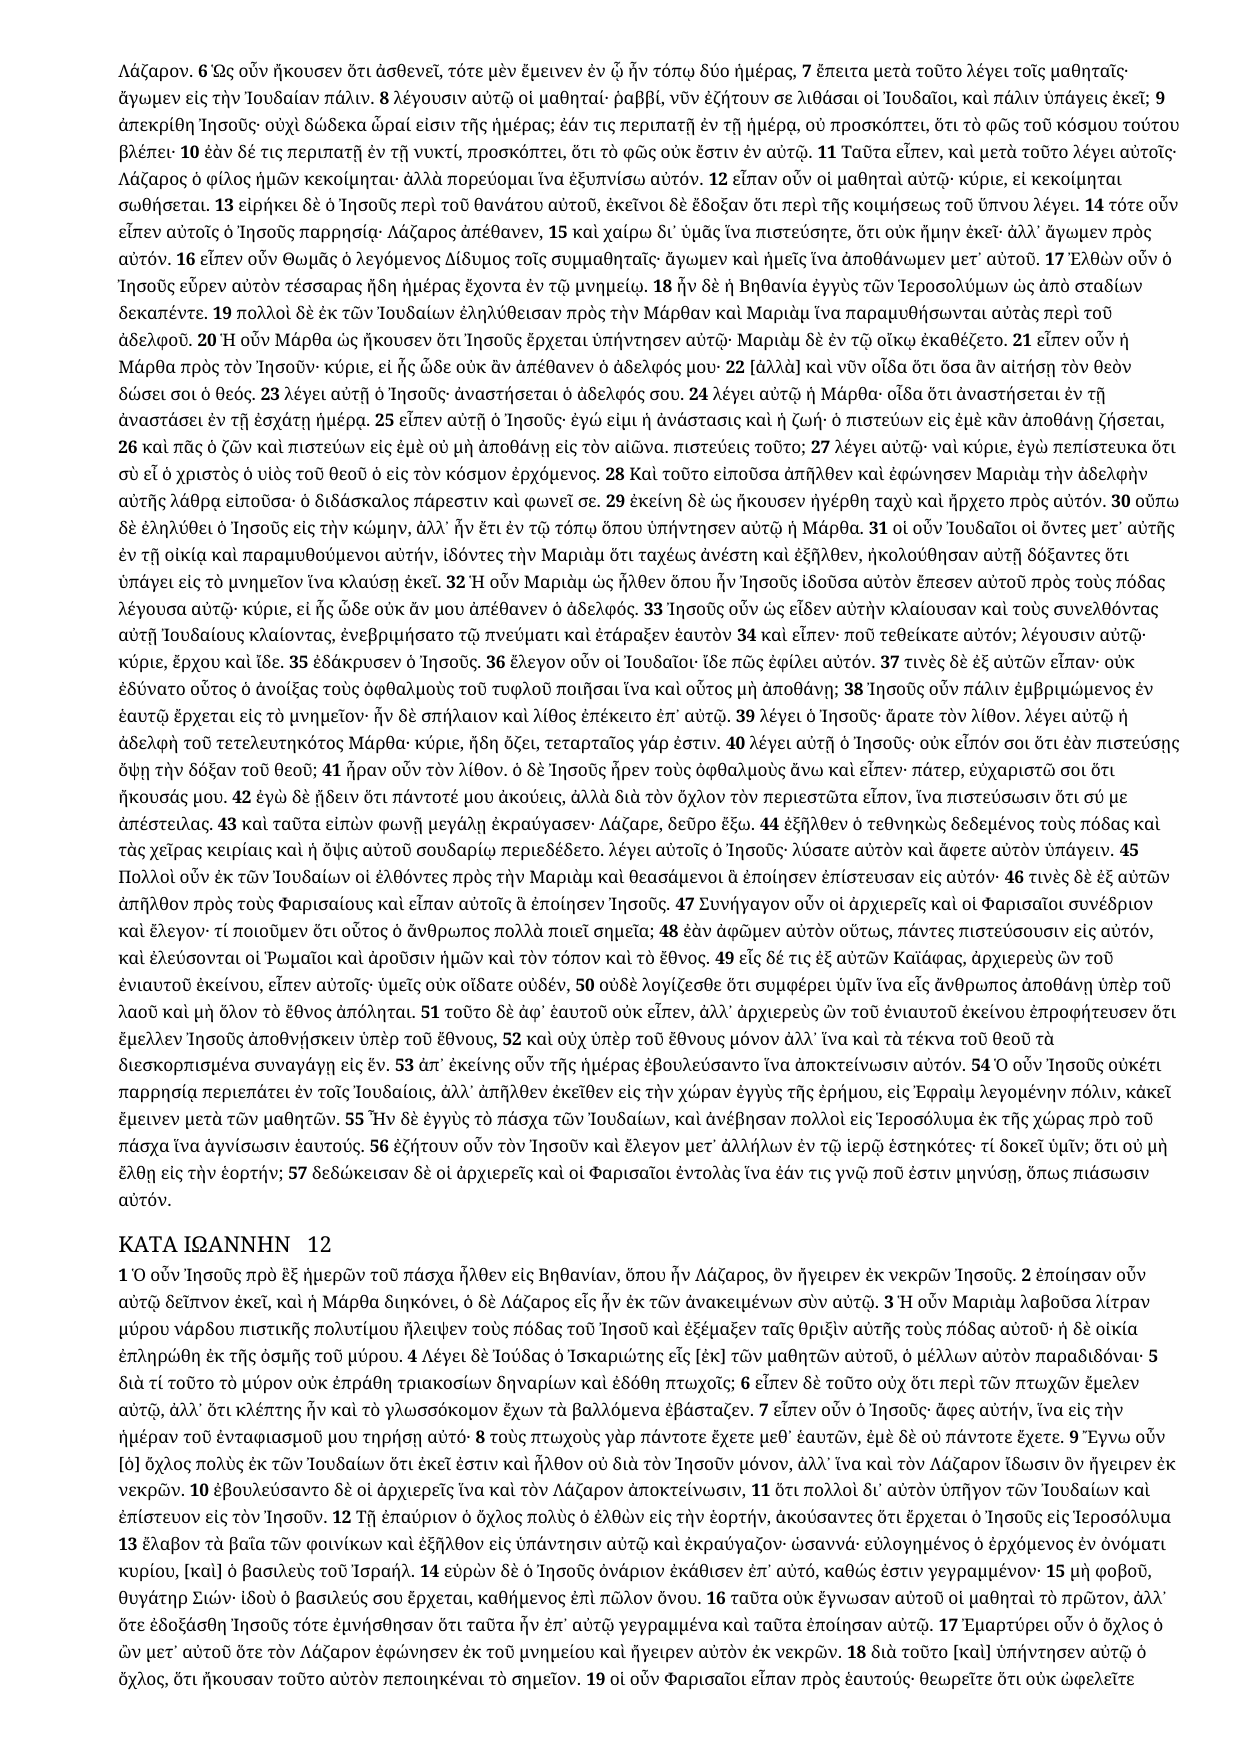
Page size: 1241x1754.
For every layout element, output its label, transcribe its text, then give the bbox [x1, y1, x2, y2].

text Λάζαρον. 6 Ὡς οὖν ἤκουσεν ὅτι ἀσθενεῖ, τότε μὲν ἔμεινεν ἐν ᾧ ἦν τόπῳ δύο ἡμέρας, 7 ἔπειτα μετὰ τοῦτο λέγει τοῖς μαθηταῖς· ἄγωμεν εἰς τὴν Ἰουδαίαν πάλιν. 8 λέγουσιν αὐτῷ οἱ μαθηταί· ῥαββί, νῦν ἐζήτουν σε λιθάσαι οἱ Ἰουδαῖοι, καὶ πάλιν ὑπάγεις ἐκεῖ; 9 ἀπεκρίθη Ἰησοῦς· οὐχὶ δώδεκα ὧραί εἰσιν τῆς ἡμέρας; ἐάν τις περιπατῇ ἐν τῇ ἡμέρᾳ, οὐ προσκόπτει, ὅτι τὸ φῶς τοῦ κόσμου τούτου βλέπει· 10 ἐὰν δέ τις περιπατῇ ἐν τῇ νυκτί, προσκόπτει, ὅτι τὸ φῶς οὐκ ἔστιν ἐν αὐτῷ. 11 Ταῦτα εἶπεν, καὶ μετὰ τοῦτο λέγει αὐτοῖς· Λάζαρος ὁ φίλος ἡμῶν κεκοίμηται· ἀλλὰ πορεύομαι ἵνα ἐξυπνίσω αὐτόν. 12 εἶπαν οὖν οἱ μαθηταὶ αὐτῷ· κύριε, εἰ κεκοίμηται σωθήσεται. 13 εἰρήκει δὲ ὁ Ἰησοῦς περὶ τοῦ θανάτου αὐτοῦ, ἐκεῖνοι δὲ ἔδοξαν ὅτι περὶ τῆς κοιμήσεως τοῦ ὕπνου λέγει. 14 τότε οὖν εἶπεν αὐτοῖς ὁ Ἰησοῦς παρρησίᾳ· Λάζαρος ἀπέθανεν, 15 καὶ χαίρω δι᾽ ὑμᾶς ἵνα πιστεύσητε, ὅτι οὐκ ἤμην ἐκεῖ· ἀλλ᾽ ἄγωμεν πρὸς αὐτόν. 16 εἶπεν οὖν Θωμᾶς ὁ λεγόμενος Δίδυμος τοῖς συμμαθηταῖς· ἄγωμεν καὶ ἡμεῖς ἵνα ἀποθάνωμεν μετ᾽ αὐτοῦ. 17 Ἐλθὼν οὖν ὁ Ἰησοῦς εὗρεν αὐτὸν τέσσαρας ἤδη ἡμέρας ἔχοντα ἐν τῷ μνημείῳ. 18 ἦν δὲ ἡ Βηθανία ἐγγὺς τῶν Ἱεροσολύμων ὡς ἀπὸ σταδίων δεκαπέντε. 19 πολλοὶ δὲ ἐκ τῶν Ἰουδαίων ἐληλύθεισαν πρὸς τὴν Μάρθαν καὶ Μαριὰμ ἵνα παραμυθήσωνται αὐτὰς περὶ τοῦ ἀδελφοῦ. 20 Ἡ οὖν Μάρθα ὡς ἤκουσεν ὅτι Ἰησοῦς ἔρχεται ὑπήντησεν αὐτῷ· Μαριὰμ δὲ ἐν τῷ οἴκῳ ἐκαθέζετο. 21 εἶπεν οὖν ἡ Μάρθα πρὸς τὸν Ἰησοῦν· κύριε, εἰ ἦς ὧδε οὐκ ἂν ἀπέθανεν ὁ ἀδελφός μου· 22 [ἀλλὰ] καὶ νῦν οἶδα ὅτι ὅσα ἂν αἰτήσῃ τὸν θεὸν δώσει σοι ὁ θεός. 23 λέγει αὐτῇ ὁ Ἰησοῦς· ἀναστήσεται ὁ ἀδελφός σου. 24 λέγει αὐτῷ ἡ Μάρθα· οἶδα ὅτι ἀναστήσεται ἐν τῇ ἀναστάσει ἐν τῇ ἐσχάτῃ ἡμέρᾳ. 25 εἶπεν αὐτῇ ὁ Ἰησοῦς· ἐγώ εἰμι ἡ ἀνάστασις καὶ ἡ ζωή· ὁ πιστεύων εἰς ἐμὲ κἂν ἀποθάνῃ ζήσεται, 26 καὶ πᾶς ὁ ζῶν καὶ πιστεύων εἰς ἐμὲ οὐ μὴ ἀποθάνῃ εἰς τὸν αἰῶνα. πιστεύεις τοῦτο; 27 λέγει αὐτῷ· ναὶ κύριε, ἐγὼ πεπίστευκα ὅτι σὺ εἶ ὁ χριστὸς ὁ υἱὸς τοῦ θεοῦ ὁ εἰς τὸν κόσμον ἐρχόμενος. 28 Καὶ τοῦτο εἰποῦσα ἀπῆλθεν καὶ ἐφώνησεν Μαριὰμ τὴν ἀδελφὴν αὐτῆς λάθρᾳ εἰποῦσα· ὁ διδάσκαλος πάρεστιν καὶ φωνεῖ σε. 29 ἐκείνη δὲ ὡς ἤκουσεν ἠγέρθη ταχὺ καὶ ἤρχετο πρὸς αὐτόν. 30 οὔπω δὲ ἐληλύθει ὁ Ἰησοῦς εἰς τὴν κώμην, ἀλλ᾽ ἦν ἔτι ἐν τῷ τόπῳ ὅπου ὑπήντησεν αὐτῷ ἡ Μάρθα. 31 οἱ οὖν Ἰουδαῖοι οἱ ὄντες μετ᾽ αὐτῆς ἐν τῇ οἰκίᾳ καὶ παραμυθούμενοι αὐτήν, ἰδόντες τὴν Μαριὰμ ὅτι ταχέως ἀνέστη καὶ ἐξῆλθεν, ἠκολούθησαν αὐτῇ δόξαντες ὅτι ὑπάγει εἰς τὸ μνημεῖον ἵνα κλαύσῃ ἐκεῖ. 32 Ἡ οὖν Μαριὰμ ὡς ἦλθεν ὅπου ἦν Ἰησοῦς ἰδοῦσα αὐτὸν ἔπεσεν αὐτοῦ πρὸς τοὺς πόδας λέγουσα αὐτῷ· κύριε, εἰ ἦς ὧδε οὐκ ἄν μου ἀπέθανεν ὁ ἀδελφός. 33 Ἰησοῦς οὖν ὡς εἶδεν αὐτὴν κλαίουσαν καὶ τοὺς συνελθόντας αὐτῇ Ἰουδαίους κλαίοντας, ἐνεβριμήσατο τῷ πνεύματι καὶ ἐτάραξεν ἑαυτὸν 34 καὶ εἶπεν· ποῦ τεθείκατε αὐτόν; λέγουσιν αὐτῷ· κύριε, ἔρχου καὶ ἴδε. 35 ἐδάκρυσεν ὁ Ἰησοῦς. 36 ἔλεγον οὖν οἱ Ἰουδαῖοι· ἴδε πῶς ἐφίλει αὐτόν. 37 τινὲς δὲ ἐξ αὐτῶν εἶπαν· οὐκ ἐδύνατο οὗτος ὁ ἀνοίξας τοὺς ὀφθαλμοὺς τοῦ τυφλοῦ ποιῆσαι ἵνα καὶ οὗτος μὴ ἀποθάνῃ; 38 Ἰησοῦς οὖν πάλιν ἐμβριμώμενος ἐν ἑαυτῷ ἔρχεται εἰς τὸ μνημεῖον· ἦν δὲ σπήλαιον καὶ λίθος ἐπέκειτο ἐπ᾽ αὐτῷ. 39 λέγει ὁ Ἰησοῦς· ἄρατε τὸν λίθον. λέγει αὐτῷ ἡ ἀδελφὴ τοῦ τετελευτηκότος Μάρθα· κύριε, ἤδη ὄζει, τεταρταῖος γάρ ἐστιν. 40 λέγει αὐτῇ ὁ Ἰησοῦς· οὐκ εἶπόν σοι ὅτι ἐὰν πιστεύσῃς ὄψῃ τὴν δόξαν τοῦ θεοῦ; 41 ἦραν οὖν τὸν λίθον. ὁ δὲ Ἰησοῦς ἦρεν τοὺς ὀφθαλμοὺς ἄνω καὶ εἶπεν· πάτερ, εὐχαριστῶ σοι ὅτι ἤκουσάς μου. 42 ἐγὼ δὲ ᾔδειν ὅτι πάντοτέ μου ἀκούεις, ἀλλὰ διὰ τὸν ὄχλον τὸν περιεστῶτα εἶπον, ἵνα πιστεύσωσιν ὅτι σύ με ἀπέστειλας. 43 καὶ ταῦτα εἰπὼν φωνῇ μεγάλῃ ἐκραύγασεν· Λάζαρε, δεῦρο ἔξω. 44 ἐξῆλθεν ὁ τεθνηκὼς δεδεμένος τοὺς πόδας καὶ τὰς χεῖρας κειρίαις καὶ ἡ ὄψις αὐτοῦ σουδαρίῳ περιεδέδετο. λέγει αὐτοῖς ὁ Ἰησοῦς· λύσατε αὐτὸν καὶ ἄφετε αὐτὸν ὑπάγειν. 45 Πολλοὶ οὖν ἐκ τῶν Ἰουδαίων οἱ ἐλθόντες πρὸς τὴν Μαριὰμ καὶ θεασάμενοι ἃ ἐποίησεν ἐπίστευσαν εἰς αὐτόν· 46 τινὲς δὲ ἐξ αὐτῶν ἀπῆλθον πρὸς τοὺς Φαρισαίους καὶ εἶπαν αὐτοῖς ἃ ἐποίησεν Ἰησοῦς. 47 Συνήγαγον οὖν οἱ ἀρχιερεῖς καὶ οἱ Φαρισαῖοι συνέδριον καὶ ἔλεγον· τί ποιοῦμεν ὅτι οὗτος ὁ ἄνθρωπος πολλὰ ποιεῖ σημεῖα; 48 ἐὰν ἀφῶμεν αὐτὸν οὕτως, πάντες πιστεύσουσιν εἰς αὐτόν, καὶ ἐλεύσονται οἱ Ῥωμαῖοι καὶ ἀροῦσιν ἡμῶν καὶ τὸν τόπον καὶ τὸ ἔθνος. 49 εἷς δέ τις ἐξ αὐτῶν Καϊάφας, ἀρχιερεὺς ὢν τοῦ ἐνιαυτοῦ ἐκείνου, εἶπεν αὐτοῖς· ὑμεῖς οὐκ οἴδατε οὐδέν, 50 οὐδὲ λογίζεσθε ὅτι συμφέρει ὑμῖν ἵνα εἷς ἄνθρωπος ἀποθάνῃ ὑπὲρ τοῦ λαοῦ καὶ μὴ ὅλον τὸ ἔθνος ἀπόληται. 51 τοῦτο δὲ ἀφ᾽ ἑαυτοῦ οὐκ εἶπεν, ἀλλ᾽ ἀρχιερεὺς ὢν τοῦ ἐνιαυτοῦ ἐκείνου ἐπροφήτευσεν ὅτι ἔμελλεν Ἰησοῦς ἀποθνῄσκειν ὑπὲρ τοῦ ἔθνους, 52 καὶ οὐχ ὑπὲρ τοῦ ἔθνους μόνον ἀλλ᾽ ἵνα καὶ τὰ τέκνα τοῦ θεοῦ τὰ διεσκορπισμένα συναγάγῃ εἰς ἕν. 53 ἀπ᾽ ἐκείνης οὖν τῆς ἡμέρας ἐβουλεύσαντο ἵνα ἀποκτείνωσιν αὐτόν. 54 Ὁ οὖν Ἰησοῦς οὐκέτι παρρησίᾳ περιεπάτει ἐν τοῖς Ἰουδαίοις, ἀλλ᾽ ἀπῆλθεν ἐκεῖθεν εἰς τὴν χώραν ἐγγὺς τῆς ἐρήμου, εἰς Ἐφραὶμ λεγομένην πόλιν, κἀκεῖ ἔμεινεν μετὰ τῶν μαθητῶν. 55 Ἦν δὲ ἐγγὺς τὸ πάσχα τῶν Ἰουδαίων, καὶ ἀνέβησαν πολλοὶ εἰς Ἱεροσόλυμα ἐκ τῆς χώρας πρὸ τοῦ πάσχα ἵνα ἁγνίσωσιν ἑαυτούς. 56 ἐζήτουν οὖν τὸν Ἰησοῦν καὶ ἔλεγον μετ᾽ ἀλλήλων ἐν τῷ ἱερῷ ἑστηκότες· τί δοκεῖ ὑμῖν; ὅτι οὐ μὴ ἔλθῃ εἰς τὴν ἑορτήν; 57 δεδώκεισαν δὲ οἱ ἀρχιερεῖς καὶ οἱ Φαρισαῖοι ἐντολὰς ἵνα ἐάν τις γνῷ ποῦ ἐστιν μηνύσῃ, ὅπως πιάσωσιν αὐτόν. [118, 59, 1181, 1211]
text 1 Ὁ οὖν Ἰησοῦς πρὸ ἓξ ἡμερῶν τοῦ πάσχα ἦλθεν εἰς Βηθανίαν, ὅπου ἦν Λάζαρος, ὃν ἤγειρεν ἐκ νεκρῶν Ἰησοῦς. 2 ἐποίησαν οὖν αὐτῷ δεῖπνον ἐκεῖ, καὶ ἡ Μάρθα διηκόνει, ὁ δὲ Λάζαρος εἷς ἦν ἐκ τῶν ἀνακειμένων σὺν αὐτῷ. 3 Ἡ οὖν Μαριὰμ λαβοῦσα λίτραν μύρου νάρδου πιστικῆς πολυτίμου ἤλειψεν τοὺς πόδας τοῦ Ἰησοῦ καὶ ἐξέμαξεν ταῖς θριξὶν αὐτῆς τοὺς πόδας αὐτοῦ· ἡ δὲ οἰκία ἐπληρώθη ἐκ τῆς ὀσμῆς τοῦ μύρου. 4 Λέγει δὲ Ἰούδας ὁ Ἰσκαριώτης εἷς [ἐκ] τῶν μαθητῶν αὐτοῦ, ὁ μέλλων αὐτὸν παραδιδόναι· 5 διὰ τί τοῦτο τὸ μύρον οὐκ ἐπράθη τριακοσίων δηναρίων καὶ ἐδόθη πτωχοῖς; 6 εἶπεν δὲ τοῦτο οὐχ ὅτι περὶ τῶν πτωχῶν ἔμελεν αὐτῷ, ἀλλ᾽ ὅτι κλέπτης ἦν καὶ τὸ γλωσσόκομον ἔχων τὰ βαλλόμενα ἐβάσταζεν. 7 εἶπεν οὖν ὁ Ἰησοῦς· ἄφες αὐτήν, ἵνα εἰς τὴν ἡμέραν τοῦ ἐνταφιασμοῦ μου τηρήσῃ αὐτό· 8 τοὺς πτωχοὺς γὰρ πάντοτε ἔχετε μεθ᾽ ἑαυτῶν, ἐμὲ δὲ οὐ πάντοτε ἔχετε. 9 Ἔγνω οὖν [ὁ] ὄχλος πολὺς ἐκ τῶν Ἰουδαίων ὅτι ἐκεῖ ἐστιν καὶ ἦλθον οὐ διὰ τὸν Ἰησοῦν μόνον, ἀλλ᾽ ἵνα καὶ τὸν Λάζαρον ἴδωσιν ὃν ἤγειρεν ἐκ νεκρῶν. 10 ἐβουλεύσαντο δὲ οἱ ἀρχιερεῖς ἵνα καὶ τὸν Λάζαρον ἀποκτείνωσιν, 11 ὅτι πολλοὶ δι᾽ αὐτὸν ὑπῆγον τῶν Ἰουδαίων καὶ ἐπίστευον εἰς τὸν Ἰησοῦν. 12 Τῇ ἐπαύριον ὁ ὄχλος πολὺς ὁ ἐλθὼν εἰς τὴν ἑορτήν, ἀκούσαντες ὅτι ἔρχεται ὁ Ἰησοῦς εἰς Ἱεροσόλυμα 13 ἔλαβον τὰ βαΐα τῶν φοινίκων καὶ ἐξῆλθον εἰς ὑπάντησιν αὐτῷ καὶ ἐκραύγαζον· ὡσαννά· εὐλογημένος ὁ ἐρχόμενος ἐν ὀνόματι κυρίου, [καὶ] ὁ βασιλεὺς τοῦ Ἰσραήλ. 14 εὑρὼν δὲ ὁ Ἰησοῦς ὀνάριον ἐκάθισεν ἐπ᾽ αὐτό, καθώς ἐστιν γεγραμμένον· 15 μὴ φοβοῦ, θυγάτηρ Σιών· ἰδοὺ ὁ βασιλεύς σου ἔρχεται, καθήμενος ἐπὶ πῶλον ὄνου. 16 ταῦτα οὐκ ἔγνωσαν αὐτοῦ οἱ μαθηταὶ τὸ πρῶτον, ἀλλ᾽ ὅτε ἐδοξάσθη Ἰησοῦς τότε ἐμνήσθησαν ὅτι ταῦτα ἦν ἐπ᾽ αὐτῷ γεγραμμένα καὶ ταῦτα ἐποίησαν αὐτῷ. 17 Ἐμαρτύρει οὖν ὁ ὄχλος ὁ ὢν μετ᾽ αὐτοῦ ὅτε τὸν Λάζαρον ἐφώνησεν ἐκ τοῦ μνημείου καὶ ἤγειρεν αὐτὸν ἐκ νεκρῶν. 18 διὰ τοῦτο [καὶ] ὑπήντησεν αὐτῷ ὁ ὄχλος, ὅτι ἤκουσαν τοῦτο αὐτὸν πεποιηκέναι τὸ σημεῖον. 19 οἱ οὖν Φαρισαῖοι εἶπαν πρὸς ἑαυτούς· θεωρεῖτε ὅτι οὐκ ὠφελεῖτε [118, 1263, 1181, 1690]
text ΚΑΤΑ ΙΩΑΝΝΗΝ 12 [118, 1229, 1181, 1259]
